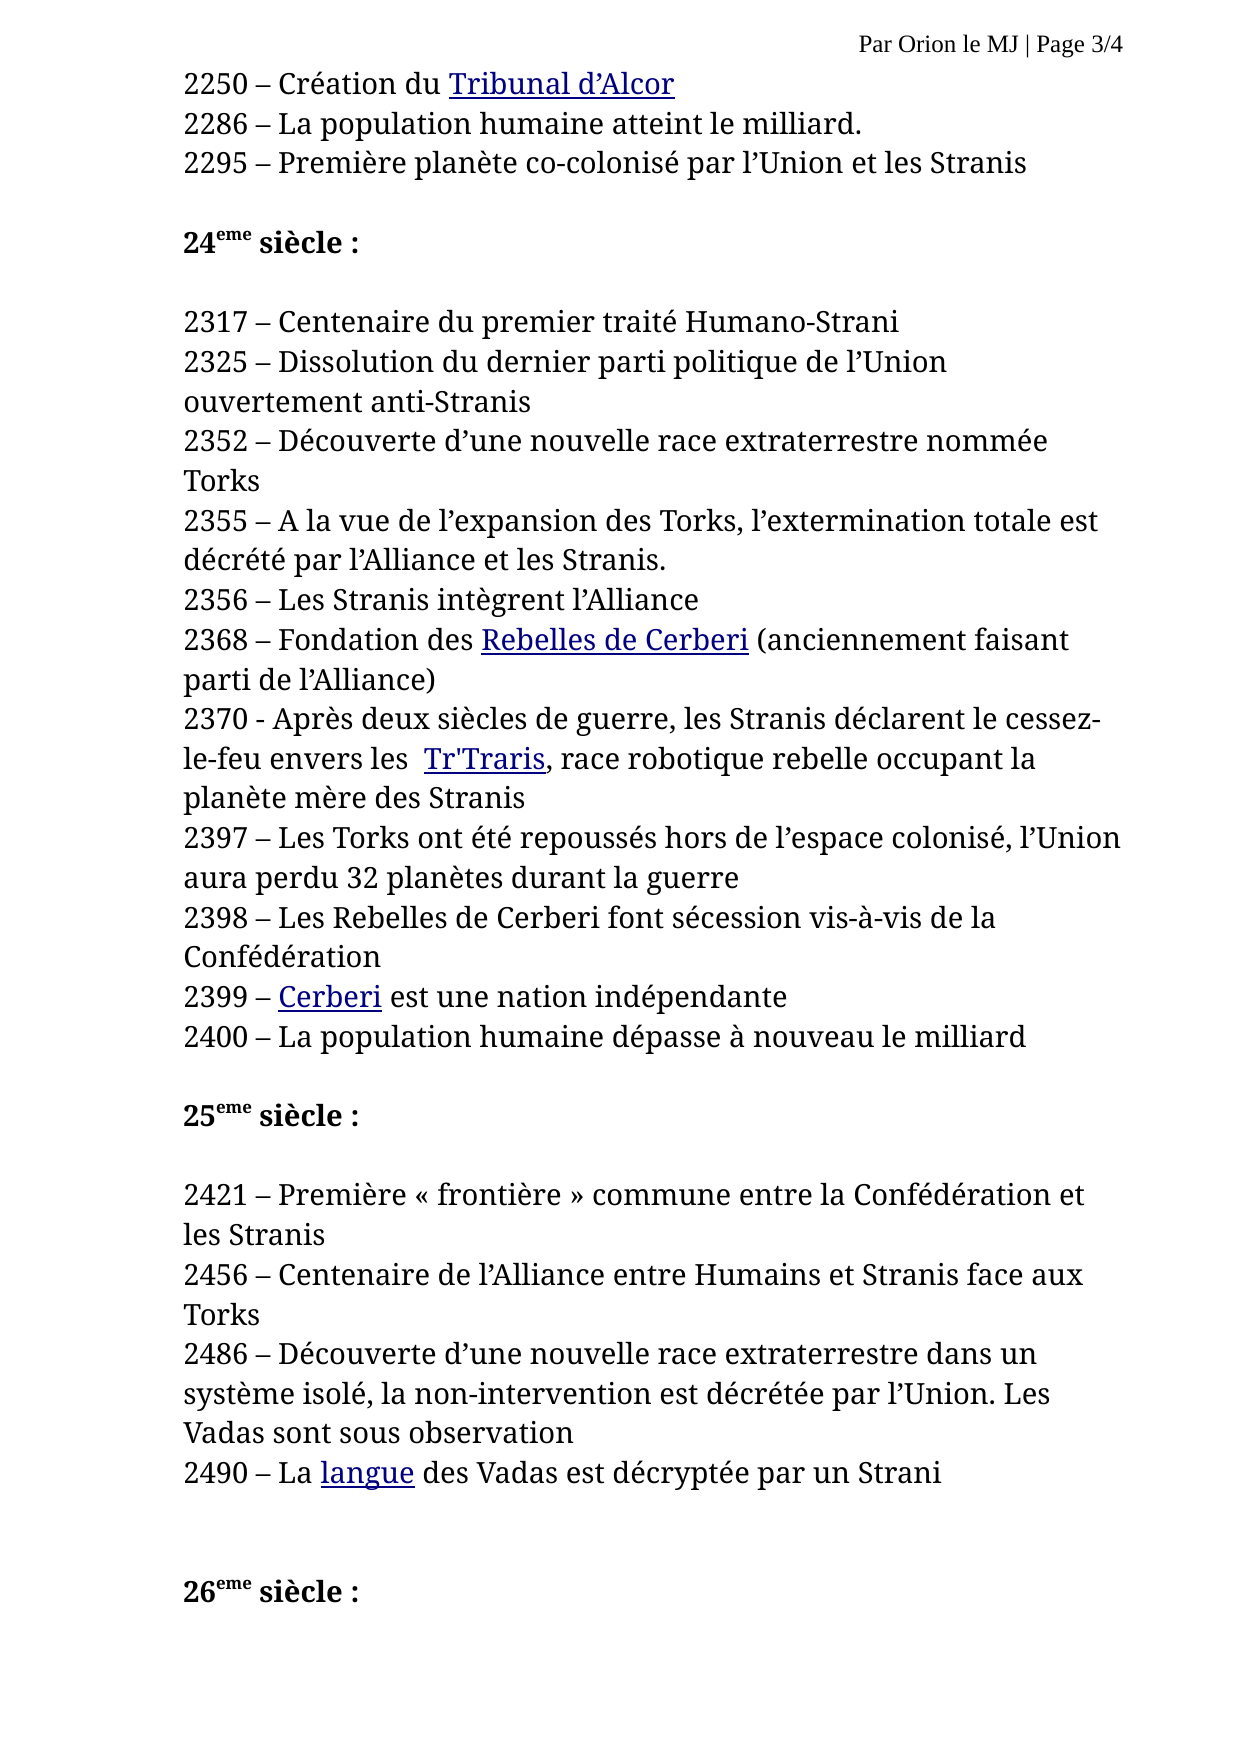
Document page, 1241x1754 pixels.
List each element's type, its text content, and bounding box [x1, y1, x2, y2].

text 2356 – Les Stranis intègrent l’Alliance [183, 579, 1123, 619]
text 2400 – La population humaine dépasse à nouveau le milliard [183, 1016, 1123, 1056]
text 2486 – Découverte d’une nouvelle race extraterrestre dans un système isolé, la non-intervention est décrétée par l’Union. Les Vadas sont sous observation [183, 1333, 1123, 1452]
text 25eme siècle : [183, 1095, 1123, 1135]
text 2490 – La langue des Vadas est décryptée par un Strani [183, 1452, 1123, 1492]
text 2398 – Les Rebelles de Cerberi font sécession vis-à-vis de la Confédération [183, 897, 1123, 976]
text 2317 – Centenaire du premier traité Humano-Strani [183, 302, 1123, 341]
text 2456 – Centenaire de l’Alliance entre Humains et Stranis face aux Torks [183, 1254, 1123, 1333]
text 2250 – Création du Tribunal d’Alcor [183, 63, 1123, 103]
text 2286 – La population humaine atteint le milliard. [183, 103, 1123, 143]
text 2399 – Cerberi est une nation indépendante [183, 976, 1123, 1016]
text 2368 – Fondation des Rebelles de Cerberi (anciennement faisant parti de l’Alliance) [183, 619, 1123, 698]
text 24eme siècle : [183, 222, 1123, 262]
text 2295 – Première planète co-colonisé par l’Union et les Stranis [183, 143, 1123, 182]
text 2370 - Après deux siècles de guerre, les Stranis déclarent le cessez-le-feu envers les Tr'Traris, race robotique rebelle occupant la planète mère des Stranis [183, 698, 1123, 817]
text 2421 – Première « frontière » commune entre la Confédération et les Stranis [183, 1175, 1123, 1254]
text 2325 – Dissolution du dernier parti politique de l’Union ouvertement anti-Stranis [183, 341, 1123, 421]
text 2397 – Les Torks ont été repoussés hors de l’espace colonisé, l’Union aura perdu 32 planètes durant la guerre [183, 817, 1123, 897]
text 26eme siècle : [183, 1572, 1123, 1611]
text 2355 – A la vue de l’expansion des Torks, l’extermination totale est décrété par l’Alliance et les Stranis. [183, 500, 1123, 579]
text 2352 – Découverte d’une nouvelle race extraterrestre nommée Torks [183, 421, 1123, 500]
